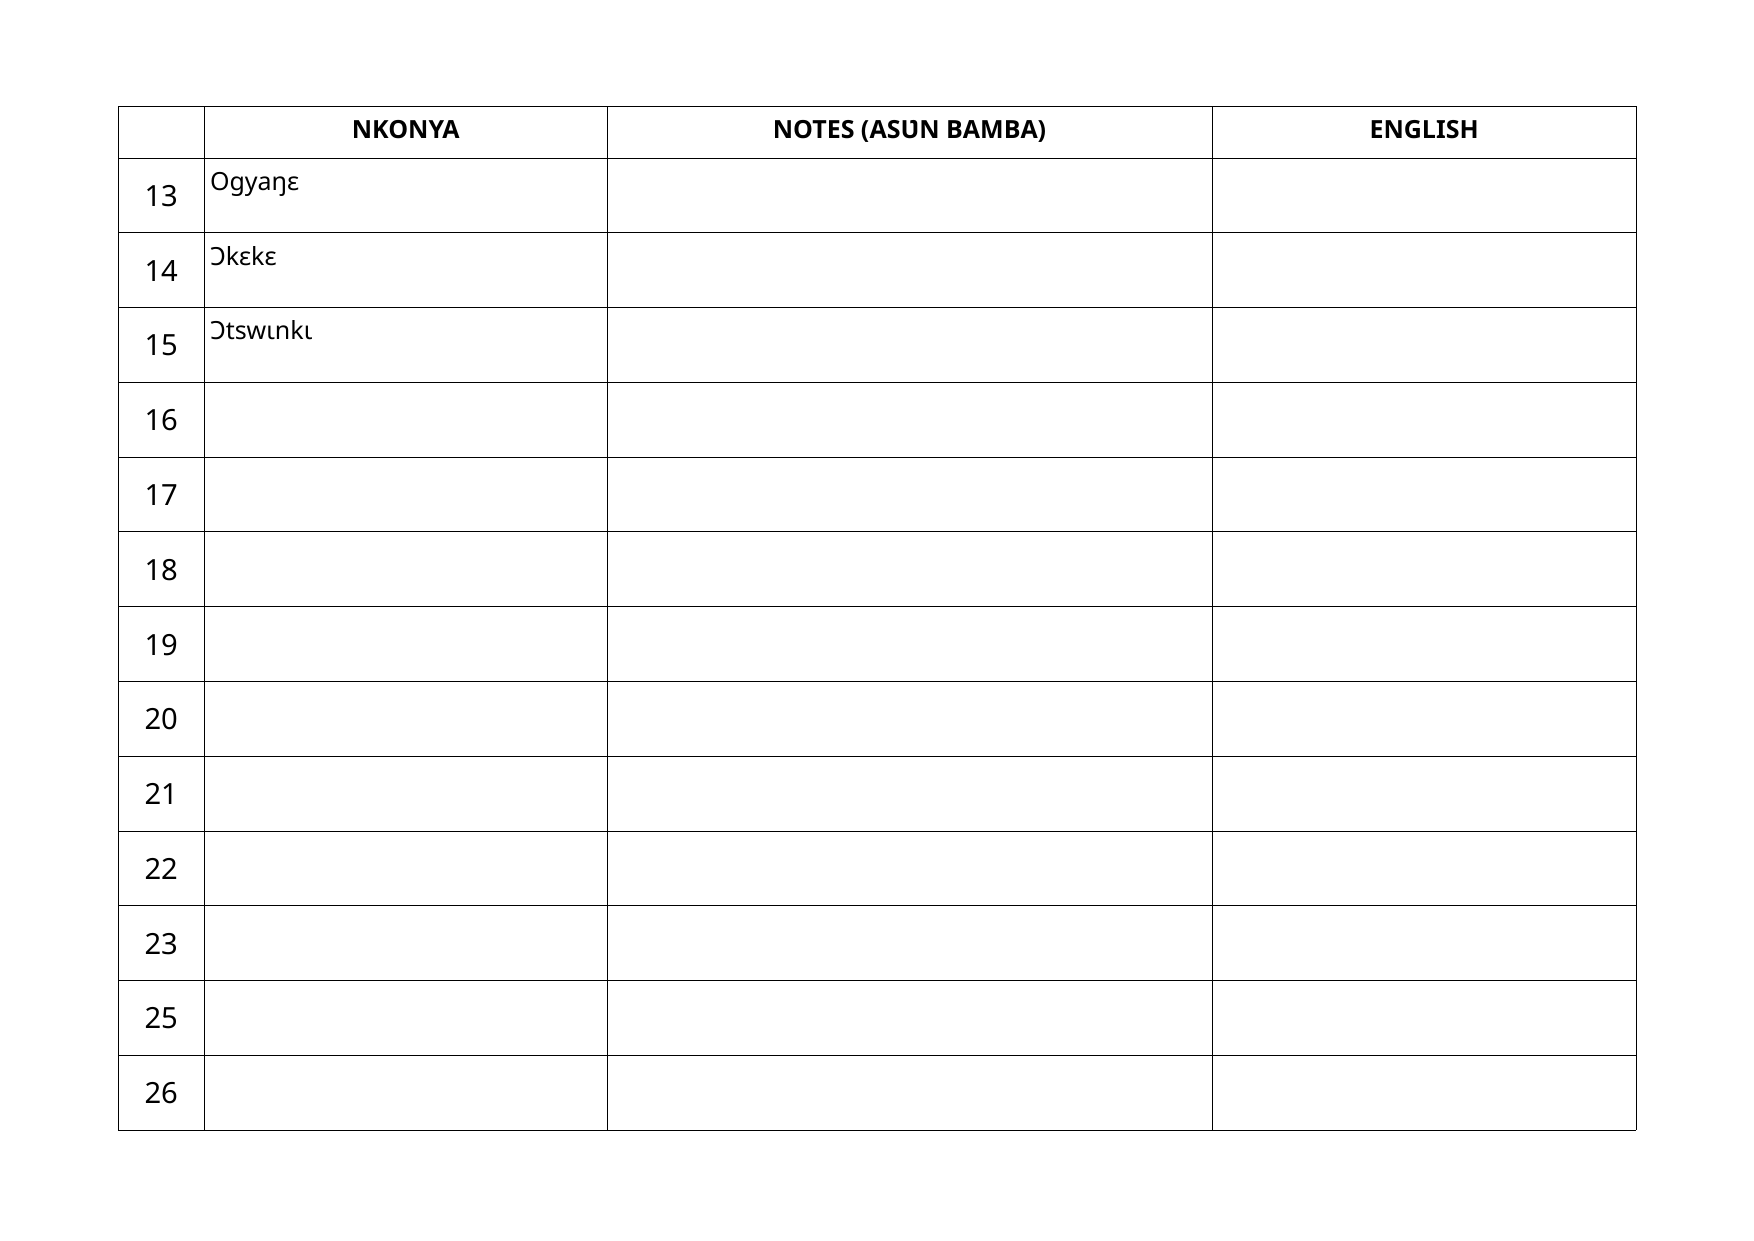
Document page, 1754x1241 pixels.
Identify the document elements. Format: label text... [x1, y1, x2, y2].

table_cell 18 [119, 532, 204, 606]
table_cell [205, 981, 607, 1055]
table_cell [1213, 458, 1636, 531]
table_cell 19 [119, 607, 204, 681]
table_cell [205, 832, 607, 905]
table_cell [1213, 682, 1636, 756]
table_cell [1213, 757, 1636, 831]
table_cell 13 [119, 159, 204, 232]
table_cell 25 [119, 981, 204, 1055]
table_cell [205, 757, 607, 831]
table_cell [1213, 1056, 1636, 1130]
table_cell Ɔtswɩnkɩ [205, 308, 607, 382]
table_cell [205, 383, 607, 457]
table_cell [608, 308, 1212, 382]
table_cell 17 [119, 458, 204, 531]
table_cell [205, 682, 607, 756]
table_cell [205, 1056, 607, 1130]
table_cell [205, 458, 607, 531]
table_header NOTES (ASƲN BAMBA) [608, 107, 1212, 157]
table_cell Ogyaŋɛ [205, 159, 607, 232]
table_cell 15 [119, 308, 204, 382]
table_cell [1213, 159, 1636, 232]
table_cell 20 [119, 682, 204, 756]
table_cell 21 [119, 757, 204, 831]
table_cell [608, 159, 1212, 232]
table_cell [608, 906, 1212, 980]
table_cell [608, 757, 1212, 831]
table_cell [1213, 906, 1636, 980]
table_cell [1213, 532, 1636, 606]
table_cell [1213, 383, 1636, 457]
table_cell [1213, 832, 1636, 905]
table_cell 26 [119, 1056, 204, 1130]
table_header ENGLISH [1213, 107, 1636, 157]
table_cell [608, 532, 1212, 606]
table_header NKONYA [205, 107, 607, 157]
table_cell 22 [119, 832, 204, 905]
table_cell [608, 832, 1212, 905]
table_cell 14 [119, 233, 204, 307]
table_cell 16 [119, 383, 204, 457]
table_cell [1213, 233, 1636, 307]
table_cell [608, 458, 1212, 531]
table_cell [608, 607, 1212, 681]
table_cell [608, 981, 1212, 1055]
table_cell [205, 532, 607, 606]
table_cell [608, 682, 1212, 756]
table_cell Ɔkɛkɛ [205, 233, 607, 307]
table_cell [608, 383, 1212, 457]
table_cell [205, 906, 607, 980]
table_cell [1213, 308, 1636, 382]
table_cell 23 [119, 906, 204, 980]
table_cell [205, 607, 607, 681]
table_cell [608, 233, 1212, 307]
table_cell [608, 1056, 1212, 1130]
table_header [119, 107, 204, 157]
table_cell [1213, 607, 1636, 681]
table_cell [1213, 981, 1636, 1055]
